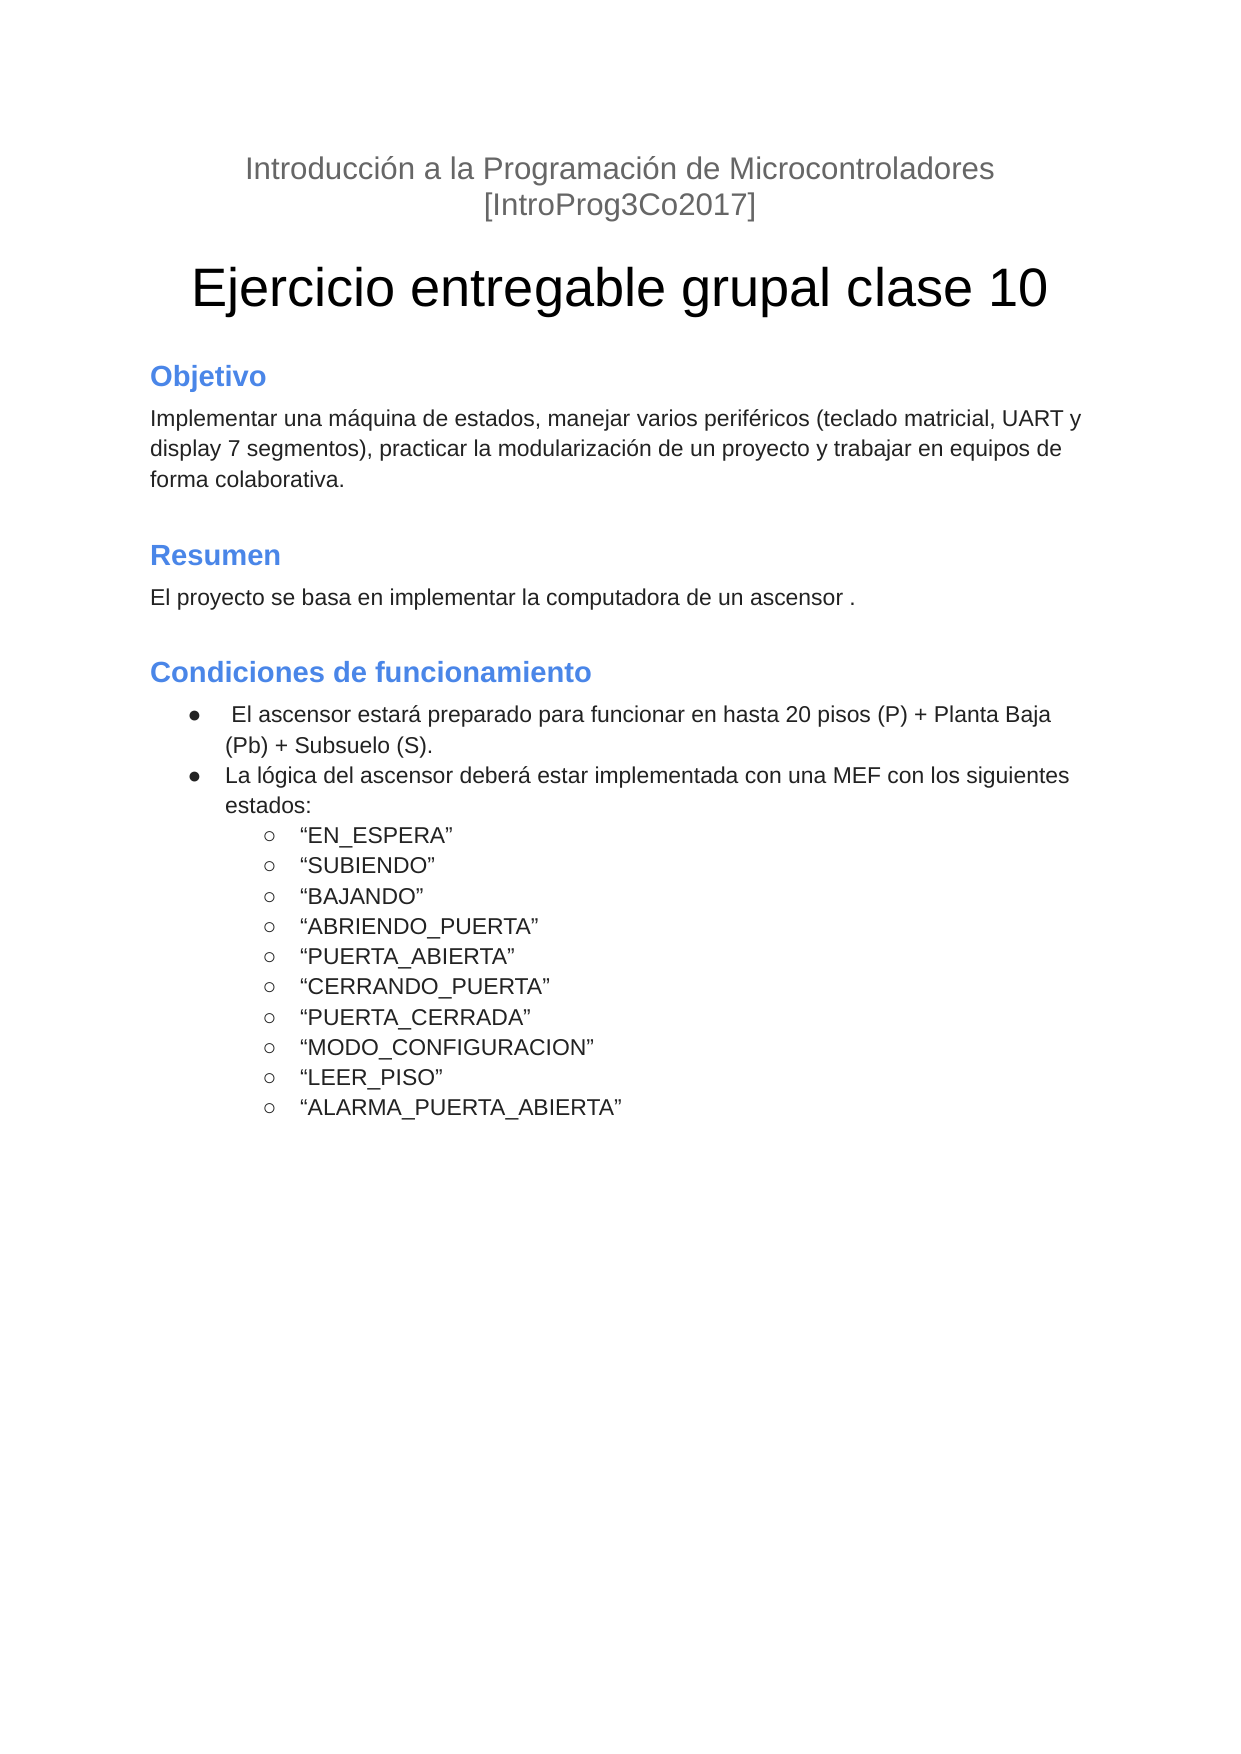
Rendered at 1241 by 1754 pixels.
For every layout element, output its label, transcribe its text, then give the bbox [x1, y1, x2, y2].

text El proyecto se basa en implementar la computadora de un ascensor . [150, 583, 1090, 610]
subtitle Resumen [150, 537, 1090, 571]
subtitle Condiciones de funcionamiento [150, 655, 1090, 689]
list “ABRIENDO_PUERTA” [262, 913, 1090, 939]
list “LEER_PISO” [262, 1064, 1090, 1090]
list La lógica del ascensor deberá estar implementada con una MEF con los siguientes estados: [187, 762, 1090, 818]
list “PUERTA_CERRADA” [262, 1003, 1090, 1030]
list “SUBIENDO” [262, 852, 1090, 879]
list “CERRANDO_PUERTA” [262, 973, 1090, 1000]
title Ejercicio entregable grupal clase 10 [150, 255, 1090, 317]
list “BAJANDO” [262, 883, 1090, 909]
text Implementar una máquina de estados, manejar varios periféricos (teclado matricial, UART y display 7 segmentos), practicar la modularización de un proyecto y trabajar en equipos de forma colaborativa. [150, 405, 1090, 492]
subtitle Objetivo [150, 359, 1090, 393]
list “PUERTA_ABIERTA” [262, 943, 1090, 969]
list “MODO_CONFIGURACION” [262, 1034, 1090, 1060]
list “EN_ESPERA” [262, 822, 1090, 849]
list El ascensor estará preparado para funcionar en hasta 20 pisos (P) + Planta Baja (Pb) + Subsuelo (S). [187, 701, 1090, 758]
subtitle Introducción a la Programación de Microcontroladores [IntroProg3Co2017] [150, 150, 1090, 222]
list “ALARMA_PUERTA_ABIERTA” [262, 1094, 1090, 1121]
